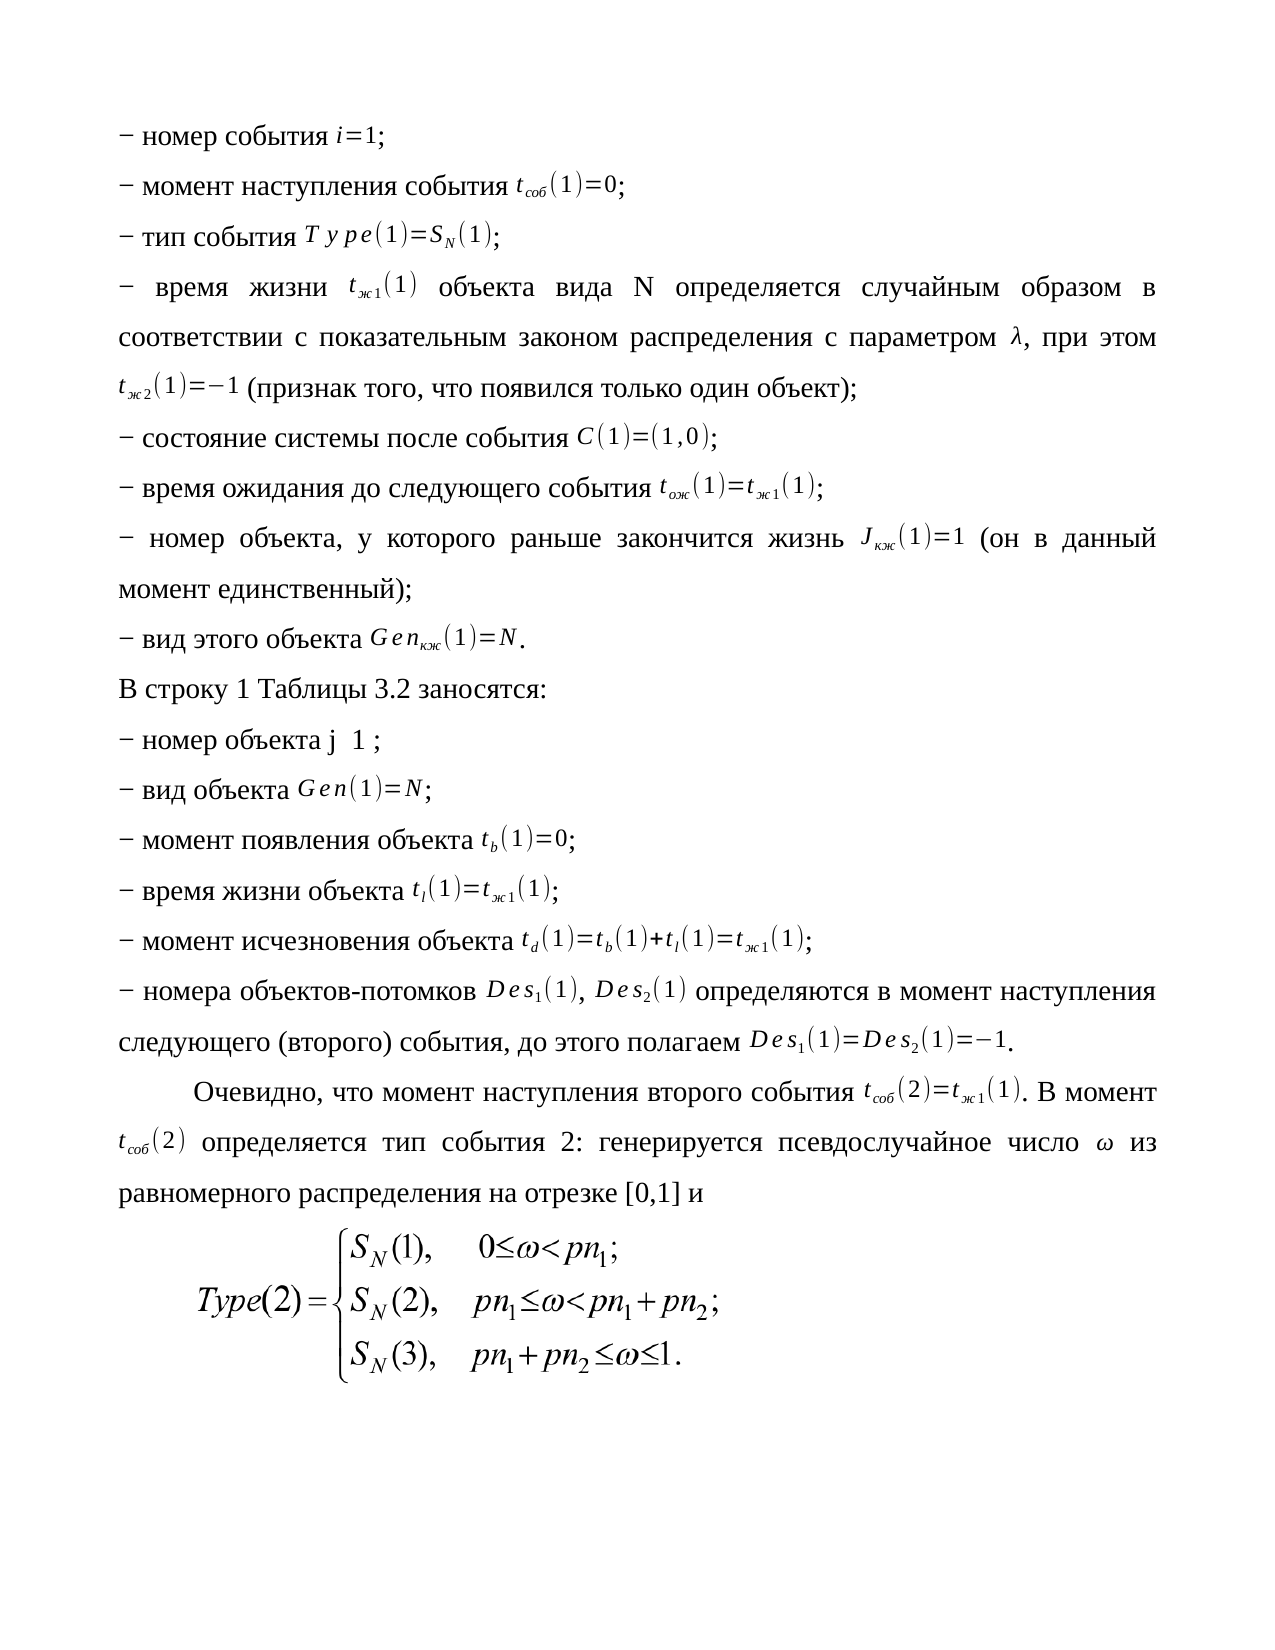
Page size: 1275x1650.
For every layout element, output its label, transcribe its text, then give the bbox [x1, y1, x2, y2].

text Очевидно, что момент наступления второго события . В момент определяется тип события 2: генерируется псевдослучайное число из равномерного распределения на отрезке [0,1] и [118, 1074, 1157, 1208]
text − время жизни объекта ; [118, 873, 1157, 906]
text − момент появления объекта ; [118, 822, 1157, 856]
text − время жизни объекта вида N определяется случайным образом в соответствии с показательным законом распределения с параметром , при этом (признак того, что появился только один объект); [118, 269, 1157, 403]
text − момент наступления события ; [118, 168, 1157, 202]
text В строку 1 Таблицы 3.2 заносятся: [118, 672, 1157, 705]
text − номер объекта j 1 ; [118, 722, 1157, 755]
text − состояние системы после события ; [118, 420, 1157, 453]
text − время ожидания до следующего события ; [118, 470, 1157, 504]
picture [193, 1225, 721, 1385]
text − номер объекта, у которого раньше закончится жизнь (он в данный момент единственный); [118, 521, 1157, 604]
text − вид объекта ; [118, 772, 1157, 806]
text − вид этого объекта . [118, 621, 1157, 655]
text − момент исчезновения объекта ; [118, 923, 1157, 957]
text − тип события ; [118, 219, 1157, 252]
text − номер события ; [118, 118, 1157, 152]
text − номера объектов-потомков , определяются в момент наступления следующего (второго) события, до этого полагаем . [118, 973, 1157, 1057]
